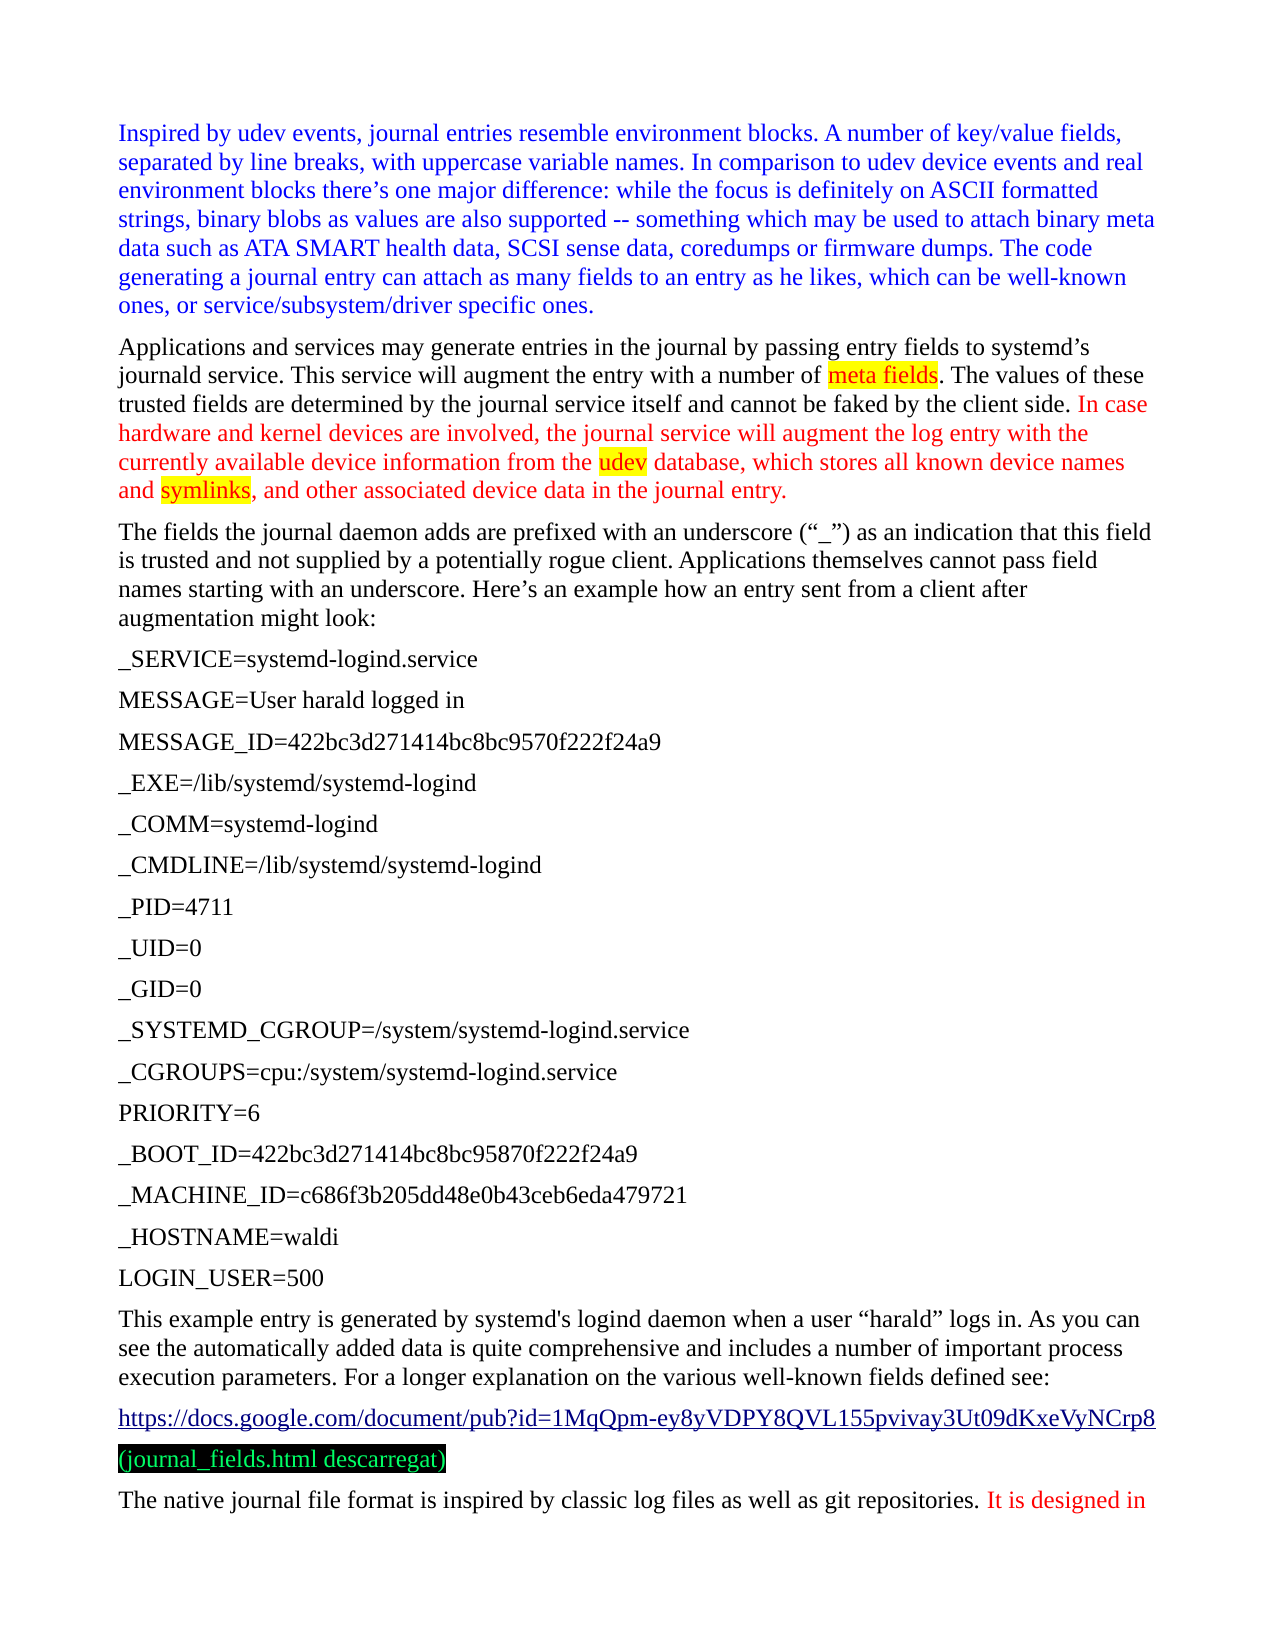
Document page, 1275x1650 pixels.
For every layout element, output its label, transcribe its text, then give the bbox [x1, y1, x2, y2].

text The fields the journal daemon adds are prefixed with an underscore (“_”) as an indication that this field is trusted and not supplied by a potentially rogue client. Applications themselves cannot pass field names starting with an underscore. Here’s an example how an entry sent from a client after augmentation might look: [118, 517, 1157, 632]
text _HOSTNAME=waldi [118, 1222, 1157, 1251]
text _CMDLINE=/lib/systemd/systemd-logind [118, 851, 1157, 879]
text MESSAGE=User harald logged in [118, 686, 1157, 714]
text LOGIN_USER=500 [118, 1263, 1157, 1292]
text PRIORITY=6 [118, 1098, 1157, 1127]
text _SYSTEMD_CGROUP=/system/systemd-logind.service [118, 1016, 1157, 1044]
text _UID=0 [118, 933, 1157, 962]
text The native journal file format is inspired by classic log files as well as git repositories. It is designed in [118, 1486, 1157, 1514]
text Inspired by udev events, journal entries resemble environment blocks. A number of key/value fields, separated by line breaks, with uppercase variable names. In comparison to udev device events and real environment blocks there’s one major difference: while the focus is definitely on ASCII formatted strings, binary blobs as values are also supported -- something which may be used to attach binary meta data such as ATA SMART health data, SCSI sense data, coredumps or firmware dumps. The code generating a journal entry can attach as many fields to an entry as he likes, which can be well-known ones, or service/subsystem/driver specific ones. [118, 118, 1157, 319]
text _CGROUPS=cpu:/system/systemd-logind.service [118, 1057, 1157, 1086]
text Applications and services may generate entries in the journal by passing entry fields to systemd’s journald service. This service will augment the entry with a number of meta fields. The values of these trusted fields are determined by the journal service itself and cannot be faked by the client side. In case hardware and kernel devices are involved, the journal service will augment the log entry with the currently available device information from the udev database, which stores all known device names and symlinks, and other associated device data in the journal entry. [118, 332, 1157, 504]
text MESSAGE_ID=422bc3d271414bc8bc9570f222f24a9 [118, 727, 1157, 756]
text https://docs.google.com/document/pub?id=1MqQpm-ey8yVDPY8QVL155pvivay3Ut09dKxeVyNCrp8 [118, 1403, 1157, 1432]
text _GID=0 [118, 974, 1157, 1003]
text _SERVICE=systemd-logind.service [118, 644, 1157, 673]
text _EXE=/lib/systemd/systemd-logind [118, 768, 1157, 797]
text _PID=4711 [118, 892, 1157, 921]
text _MACHINE_ID=c686f3b205dd48e0b43ceb6eda479721 [118, 1181, 1157, 1209]
text This example entry is generated by systemd's logind daemon when a user “harald” logs in. As you can see the automatically added data is quite comprehensive and includes a number of important process execution parameters. For a longer explanation on the various well-known fields defined see: [118, 1304, 1157, 1391]
text _BOOT_ID=422bc3d271414bc8bc95870f222f24a9 [118, 1139, 1157, 1168]
text _COMM=systemd-logind [118, 809, 1157, 838]
text (journal_fields.html descarregat) [118, 1444, 1157, 1473]
